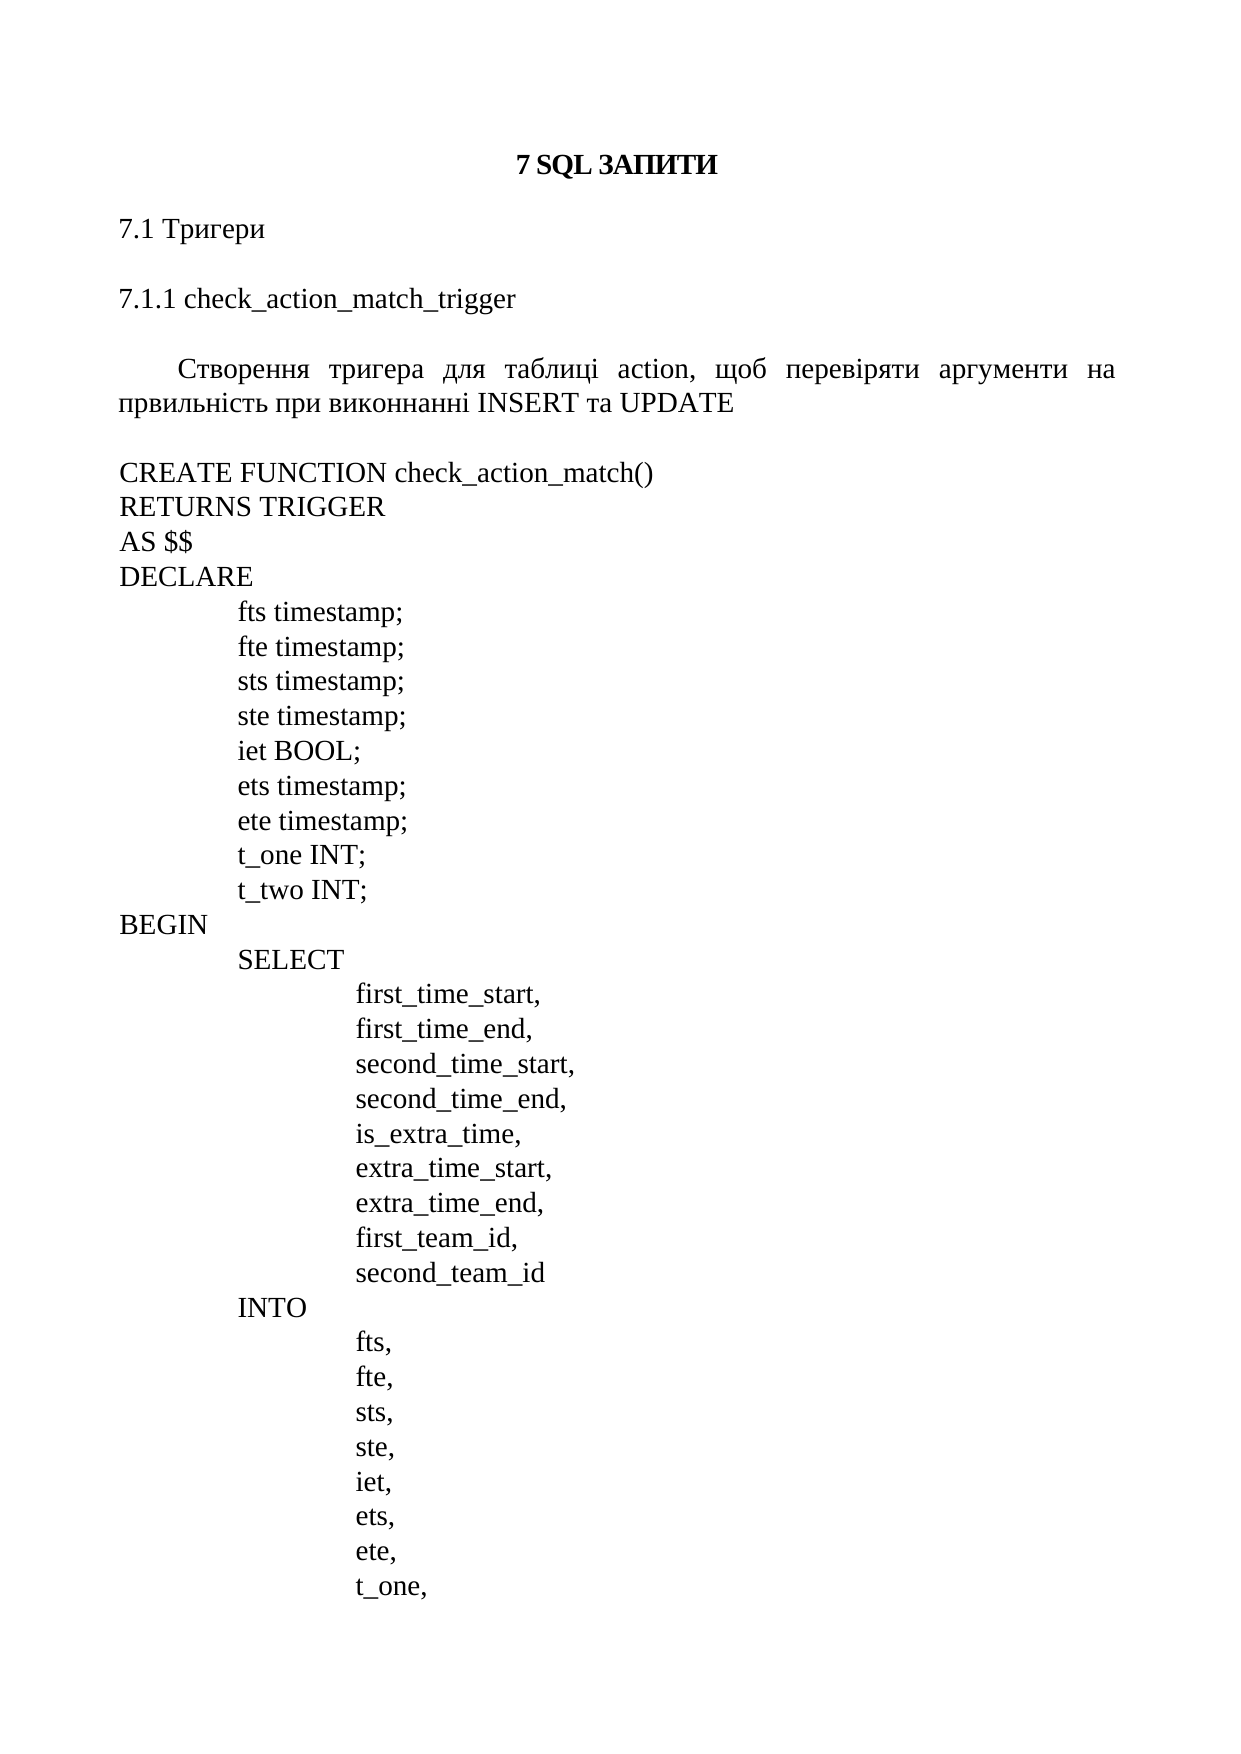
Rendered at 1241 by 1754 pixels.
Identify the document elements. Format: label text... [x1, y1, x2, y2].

text t_two INT; [118, 872, 1116, 906]
text fte timestamp; [118, 629, 1116, 662]
text t_one INT; [118, 837, 1116, 871]
text 7.1 Тригери [118, 212, 1116, 245]
text extra_time_start, [118, 1151, 1116, 1184]
text fts timestamp; [118, 594, 1116, 627]
text fte, [118, 1359, 1116, 1393]
text 7.1.1 check_action_match_trigger [118, 281, 1116, 315]
subtitle 7 SQL Запити [118, 147, 1116, 180]
text Створення тригера для таблиці action, щоб перевіряти аргументи на првильність при виконнанні INSERT та UPDATE [118, 351, 1116, 419]
text second_time_end, [118, 1081, 1116, 1114]
text sts timestamp; [118, 663, 1116, 697]
text iet, [118, 1464, 1116, 1497]
text is_extra_time, [118, 1116, 1116, 1149]
text SELECT [118, 942, 1116, 975]
text DECLARE [118, 559, 1116, 593]
text t_one, [118, 1568, 1116, 1602]
text first_team_id, [118, 1220, 1116, 1254]
text ste, [118, 1429, 1116, 1462]
text extra_time_end, [118, 1185, 1116, 1219]
text ets timestamp; [118, 768, 1116, 801]
text INTO [118, 1290, 1116, 1323]
text RETURNS TRIGGER [118, 489, 1116, 523]
text BEGIN [118, 907, 1116, 941]
text first_time_start, [118, 977, 1116, 1010]
text iet BOOL; [118, 733, 1116, 767]
text sts, [118, 1394, 1116, 1428]
text ete, [118, 1533, 1116, 1567]
text ste timestamp; [118, 698, 1116, 732]
text CREATE FUNCTION check_action_match() [118, 455, 1116, 488]
text second_team_id [118, 1255, 1116, 1288]
text AS $$ [118, 524, 1116, 558]
text ete timestamp; [118, 803, 1116, 836]
text second_time_start, [118, 1046, 1116, 1080]
text ets, [118, 1498, 1116, 1532]
text fts, [118, 1324, 1116, 1358]
text first_time_end, [118, 1011, 1116, 1045]
